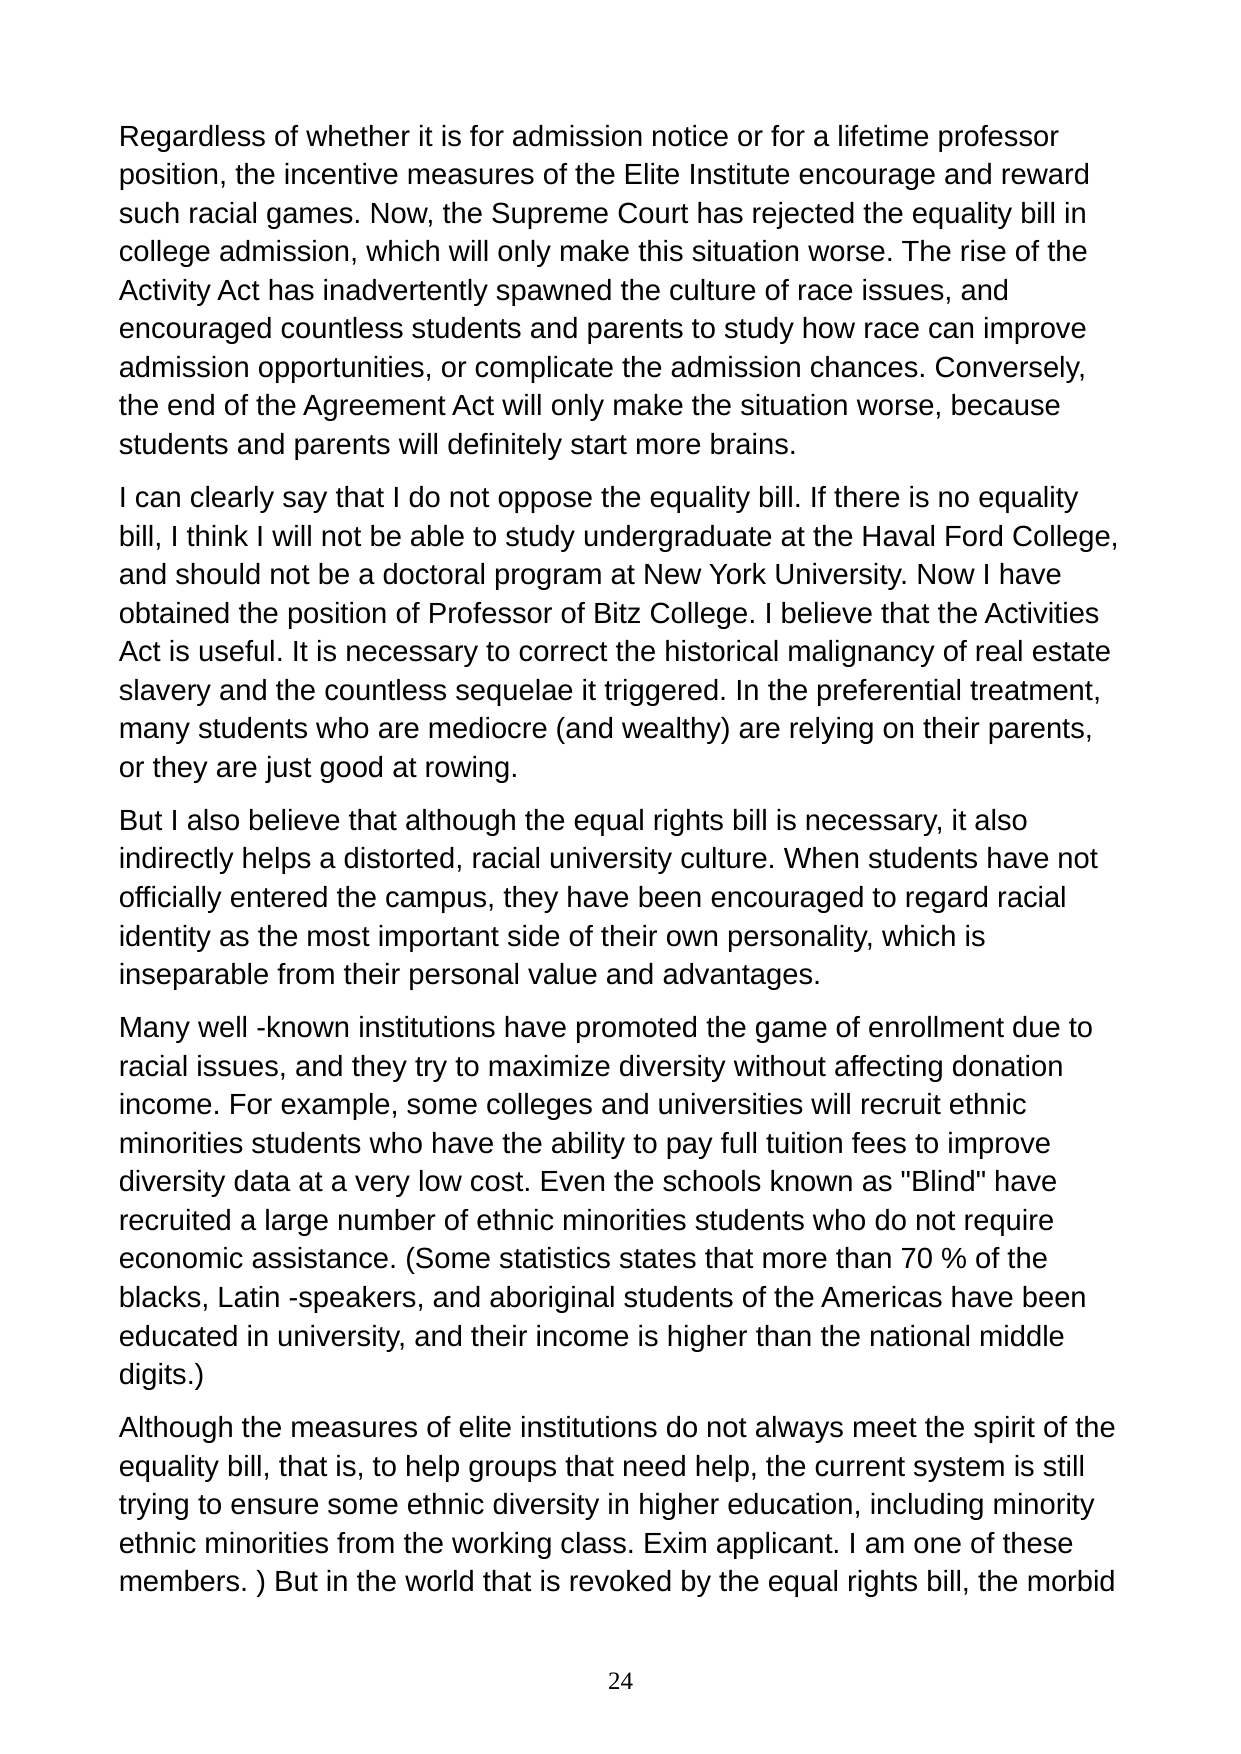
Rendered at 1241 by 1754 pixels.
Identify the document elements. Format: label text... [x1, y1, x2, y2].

text Many well -known institutions have promoted the game of enrollment due to racial issues, and they try to maximize diversity without affecting donation income. For example, some colleges and universities will recruit ethnic minorities students who have the ability to pay full tuition fees to improve diversity data at a very low cost. Even the schools known as "Blind" have recruited a large number of ethnic minorities students who do not require economic assistance. (Some statistics states that more than 70 % of the blacks, Latin -speakers, and aboriginal students of the Americas have been educated in university, and their income is higher than the national middle digits.) [118, 1010, 1122, 1391]
text Although the measures of elite institutions do not always meet the spirit of the equality bill, that is, to help groups that need help, the current system is still trying to ensure some ethnic diversity in higher education, including minority ethnic minorities from the working class. Exim applicant. I am one of these members. ) But in the world that is revoked by the equal rights bill, the morbid [118, 1410, 1122, 1598]
text I can clearly say that I do not oppose the equality bill. If there is no equality bill, I think I will not be able to study undergraduate at the Haval Ford College, and should not be a doctoral program at New York University. Now I have obtained the position of Professor of Bitz College. I believe that the Activities Act is useful. It is necessary to correct the historical malignancy of real estate slavery and the countless sequelae it triggered. In the preferential treatment, many students who are mediocre (and wealthy) are relying on their parents, or they are just good at rowing. [118, 480, 1122, 783]
text Regardless of whether it is for admission notice or for a lifetime professor position, the incentive measures of the Elite Institute encourage and reward such racial games. Now, the Supreme Court has rejected the equality bill in college admission, which will only make this situation worse. The rise of the Activity Act has inadvertently spawned the culture of race issues, and encouraged countless students and parents to study how race can improve admission opportunities, or complicate the admission chances. Conversely, the end of the Agreement Act will only make the situation worse, because students and parents will definitely start more brains. [118, 118, 1122, 460]
text But I also believe that although the equal rights bill is necessary, it also indirectly helps a distorted, racial university culture. When students have not officially entered the campus, they have been encouraged to regard racial identity as the most important side of their own personality, which is inseparable from their personal value and advantages. [118, 803, 1122, 991]
